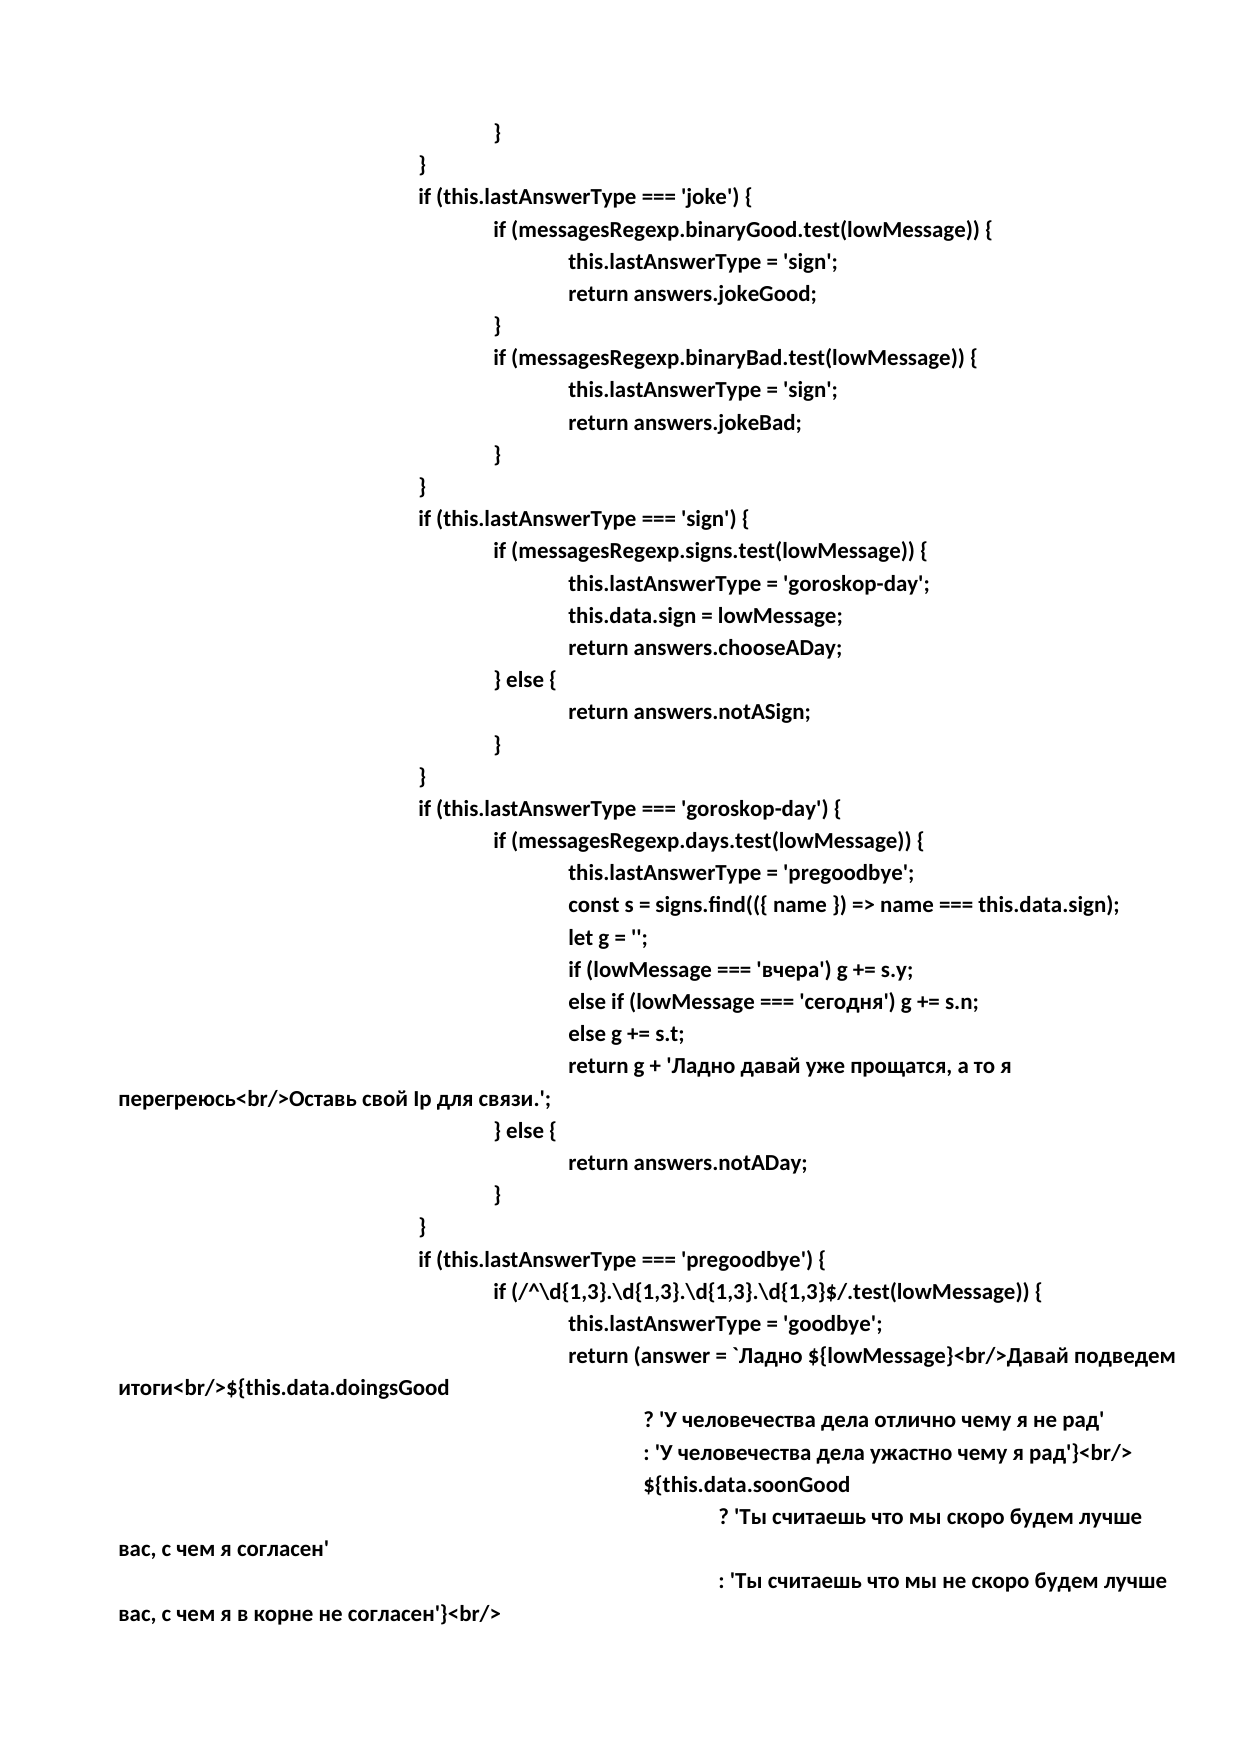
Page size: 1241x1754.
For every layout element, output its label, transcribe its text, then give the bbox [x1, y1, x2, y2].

text if (lowMessage === 'вчера') g += s.y; [118, 955, 1181, 983]
text } [118, 440, 1181, 468]
text } [118, 1180, 1181, 1208]
text return answers.notADay; [118, 1148, 1181, 1176]
text else if (lowMessage === 'сегодня') g += s.n; [118, 987, 1181, 1015]
text } [118, 150, 1181, 178]
text if (this.lastAnswerType === 'pregoodbye') { [118, 1245, 1181, 1273]
text else g += s.t; [118, 1019, 1181, 1047]
text } [118, 472, 1181, 500]
text this.lastAnswerType = 'pregoodbye'; [118, 858, 1181, 886]
text : 'Ты считаешь что мы не скоро будем лучше вас, с чем я в корне не согласен'}<br/> [118, 1567, 1181, 1627]
text } else { [118, 1116, 1181, 1144]
text return g + 'Ладно давай уже прощатся, а то я перегреюсь<br/>Оставь свой Ip для связи.'; [118, 1052, 1181, 1112]
text if (messagesRegexp.signs.test(lowMessage)) { [118, 537, 1181, 564]
text } [118, 730, 1181, 758]
text } [118, 1212, 1181, 1241]
text this.lastAnswerType = 'sign'; [118, 247, 1181, 275]
text if (messagesRegexp.binaryBad.test(lowMessage)) { [118, 343, 1181, 371]
text return (answer = `Ладно ${lowMessage}<br/>Давай подведем итоги<br/>${this.data.doingsGood [118, 1341, 1181, 1401]
text return answers.jokeGood; [118, 279, 1181, 307]
text if (/^\d{1,3}.\d{1,3}.\d{1,3}.\d{1,3}$/.test(lowMessage)) { [118, 1277, 1181, 1305]
text } [118, 311, 1181, 339]
text const s = signs.find(({ name }) => name === this.data.sign); [118, 891, 1181, 919]
text } else { [118, 665, 1181, 693]
text ${this.data.soonGood [118, 1470, 1181, 1498]
text : 'У человечества дела ужастно чему я рад'}<br/> [118, 1438, 1181, 1466]
text if (messagesRegexp.days.test(lowMessage)) { [118, 826, 1181, 854]
text this.lastAnswerType = 'goroskop-day'; [118, 569, 1181, 597]
text if (this.lastAnswerType === 'joke') { [118, 182, 1181, 211]
text if (this.lastAnswerType === 'goroskop-day') { [118, 794, 1181, 822]
text return answers.chooseADay; [118, 633, 1181, 661]
text if (this.lastAnswerType === 'sign') { [118, 504, 1181, 532]
text this.lastAnswerType = 'goodbye'; [118, 1309, 1181, 1337]
text ? 'У человечества дела отлично чему я не рад' [118, 1406, 1181, 1434]
text } [118, 762, 1181, 790]
text let g = ''; [118, 923, 1181, 951]
text this.lastAnswerType = 'sign'; [118, 376, 1181, 404]
text return answers.jokeBad; [118, 408, 1181, 436]
text return answers.notASign; [118, 697, 1181, 726]
text if (messagesRegexp.binaryGood.test(lowMessage)) { [118, 215, 1181, 243]
text } [118, 118, 1181, 146]
text ? 'Ты считаешь что мы скоро будем лучше вас, с чем я согласен' [118, 1502, 1181, 1562]
text this.data.sign = lowMessage; [118, 601, 1181, 629]
